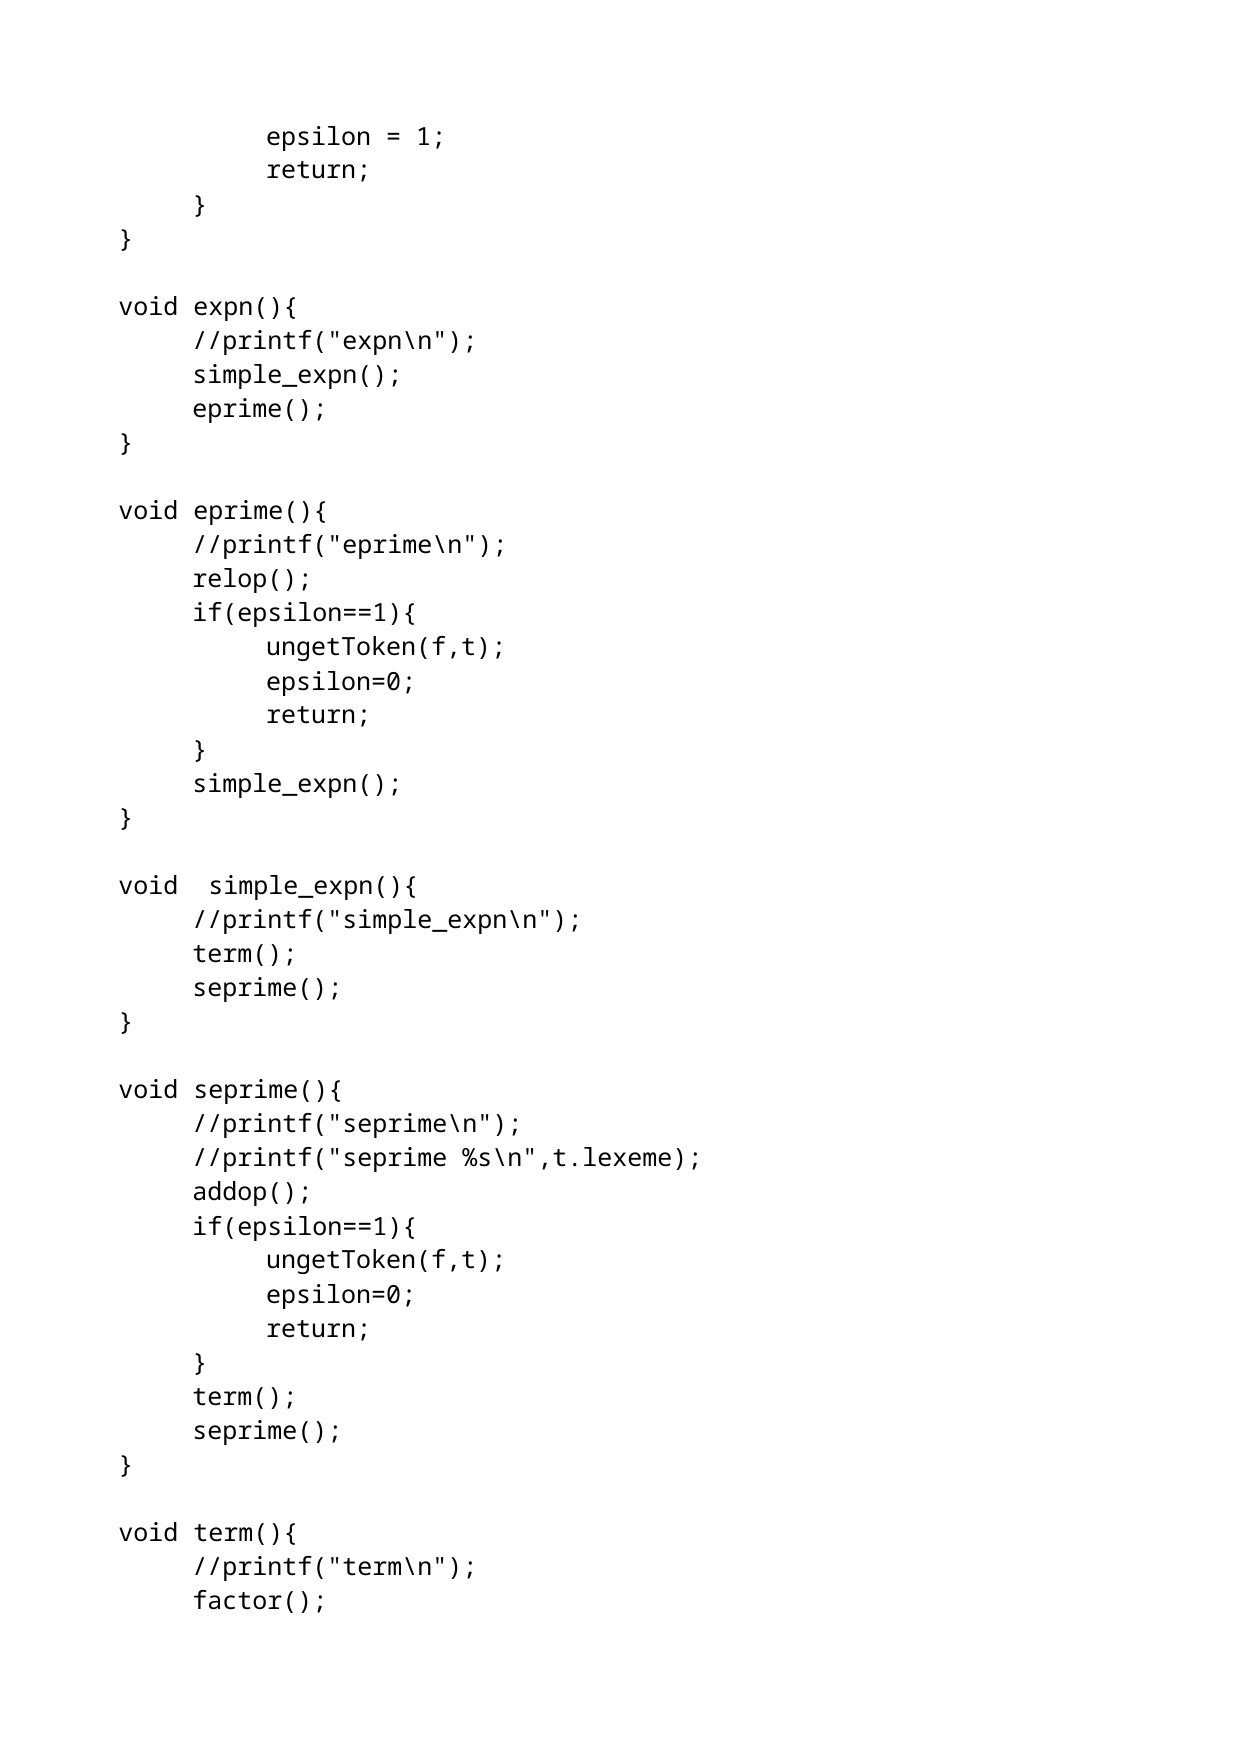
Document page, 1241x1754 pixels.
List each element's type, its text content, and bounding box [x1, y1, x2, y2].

text //printf("eprime\n"); [118, 527, 1122, 561]
text void expn(){ [118, 288, 1122, 322]
text void term(){ [118, 1515, 1122, 1549]
text epsilon=0; [118, 663, 1122, 697]
text } [118, 425, 1122, 459]
text epsilon = 1; [118, 118, 1122, 152]
text } [118, 186, 1122, 220]
text //printf("simple_expn\n"); [118, 902, 1122, 936]
text //printf("seprime\n"); [118, 1106, 1122, 1140]
text //printf("expn\n"); [118, 322, 1122, 357]
text term(); [118, 1378, 1122, 1412]
text //printf("seprime %s\n",t.lexeme); [118, 1140, 1122, 1174]
text //printf("term\n"); [118, 1549, 1122, 1583]
text } [118, 799, 1122, 833]
text if(epsilon==1){ [118, 595, 1122, 629]
text ungetToken(f,t); [118, 629, 1122, 663]
text relop(); [118, 561, 1122, 595]
text void simple_expn(){ [118, 867, 1122, 902]
text seprime(); [118, 1412, 1122, 1447]
text return; [118, 697, 1122, 731]
text } [118, 1344, 1122, 1378]
text return; [118, 152, 1122, 186]
text void seprime(){ [118, 1072, 1122, 1106]
text void eprime(){ [118, 493, 1122, 527]
text term(); [118, 936, 1122, 970]
text addop(); [118, 1174, 1122, 1208]
text } [118, 220, 1122, 254]
text epsilon=0; [118, 1276, 1122, 1310]
text return; [118, 1310, 1122, 1344]
text simple_expn(); [118, 765, 1122, 799]
text } [118, 731, 1122, 765]
text } [118, 1447, 1122, 1481]
text eprime(); [118, 391, 1122, 425]
text } [118, 1004, 1122, 1038]
text factor(); [118, 1583, 1122, 1617]
text ungetToken(f,t); [118, 1242, 1122, 1276]
text if(epsilon==1){ [118, 1208, 1122, 1242]
text simple_expn(); [118, 357, 1122, 391]
text seprime(); [118, 970, 1122, 1004]
